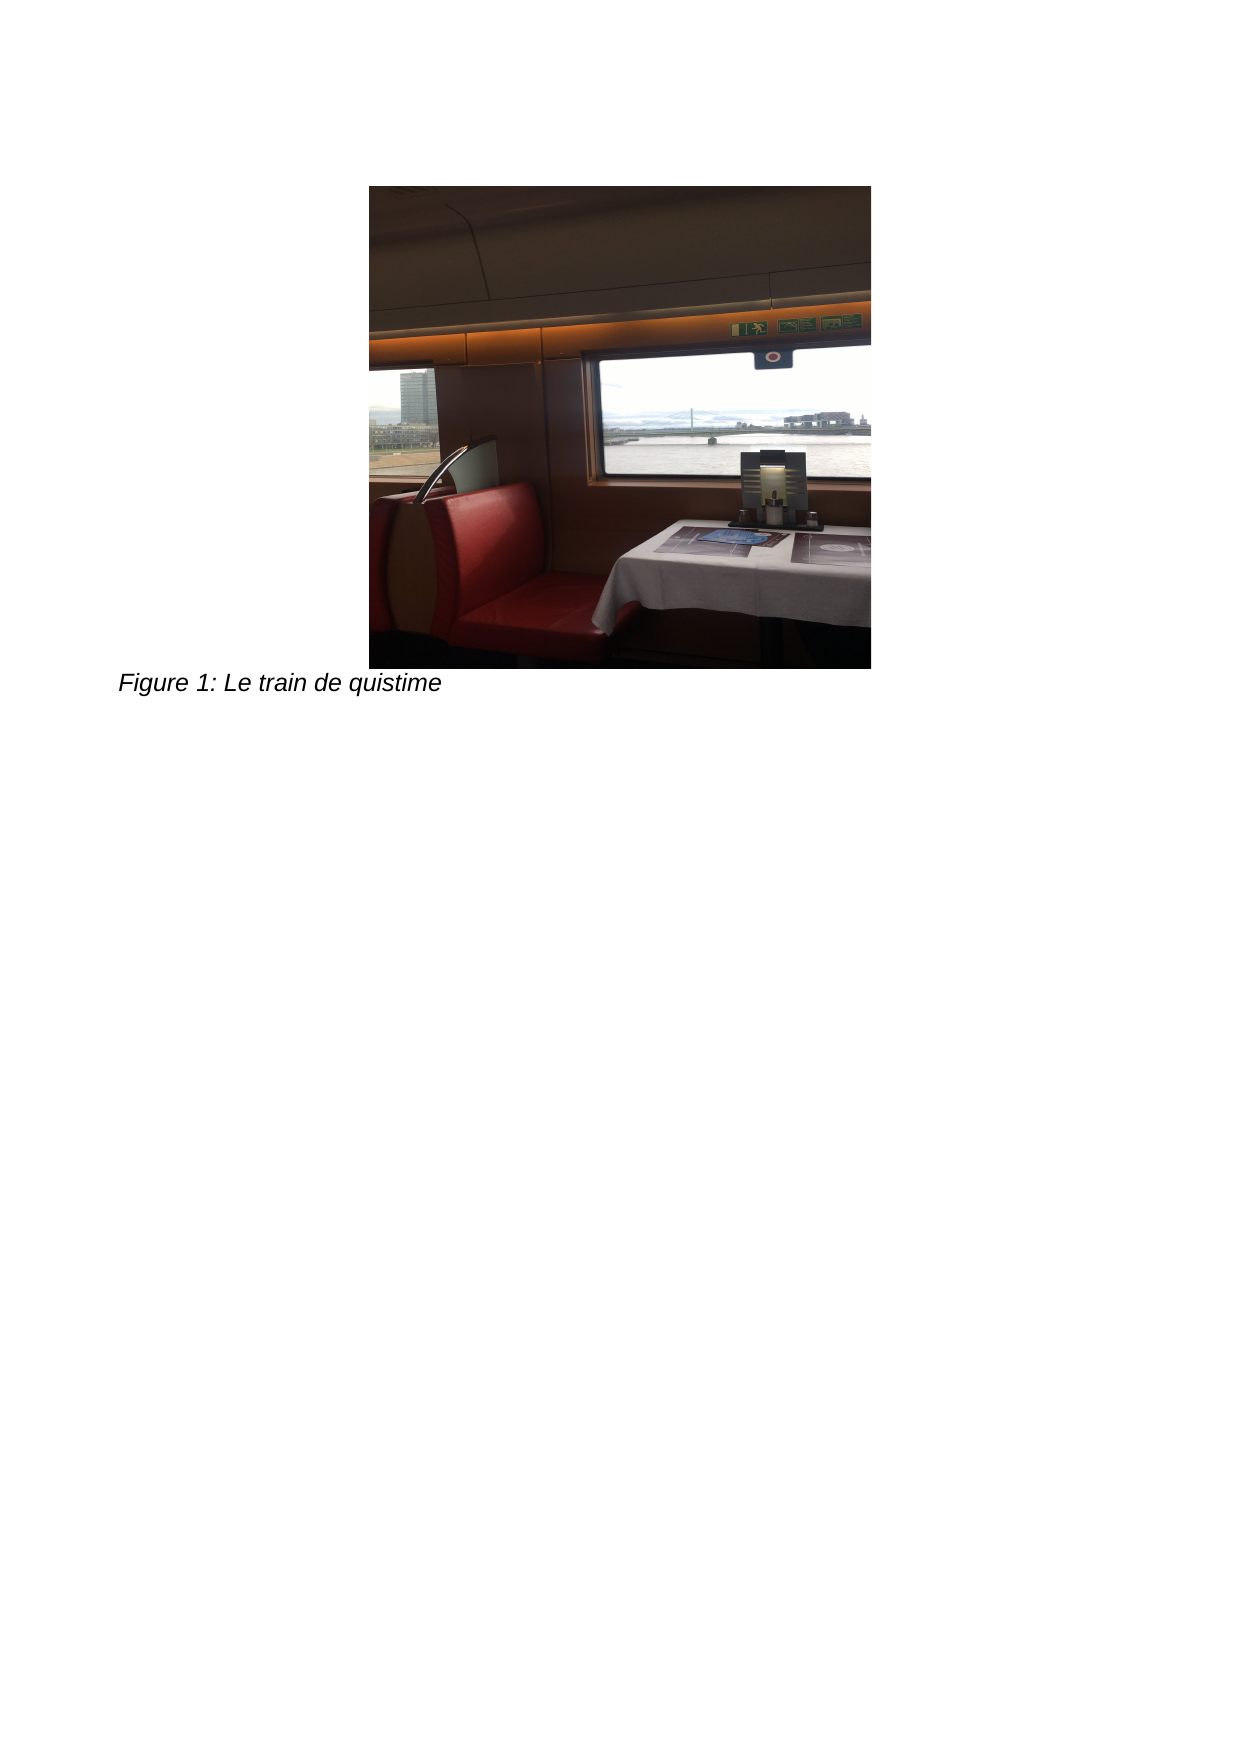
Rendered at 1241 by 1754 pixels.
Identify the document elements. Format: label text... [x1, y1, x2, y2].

text Figure 1: Le train de quistime [118, 186, 1122, 697]
picture [369, 186, 872, 669]
